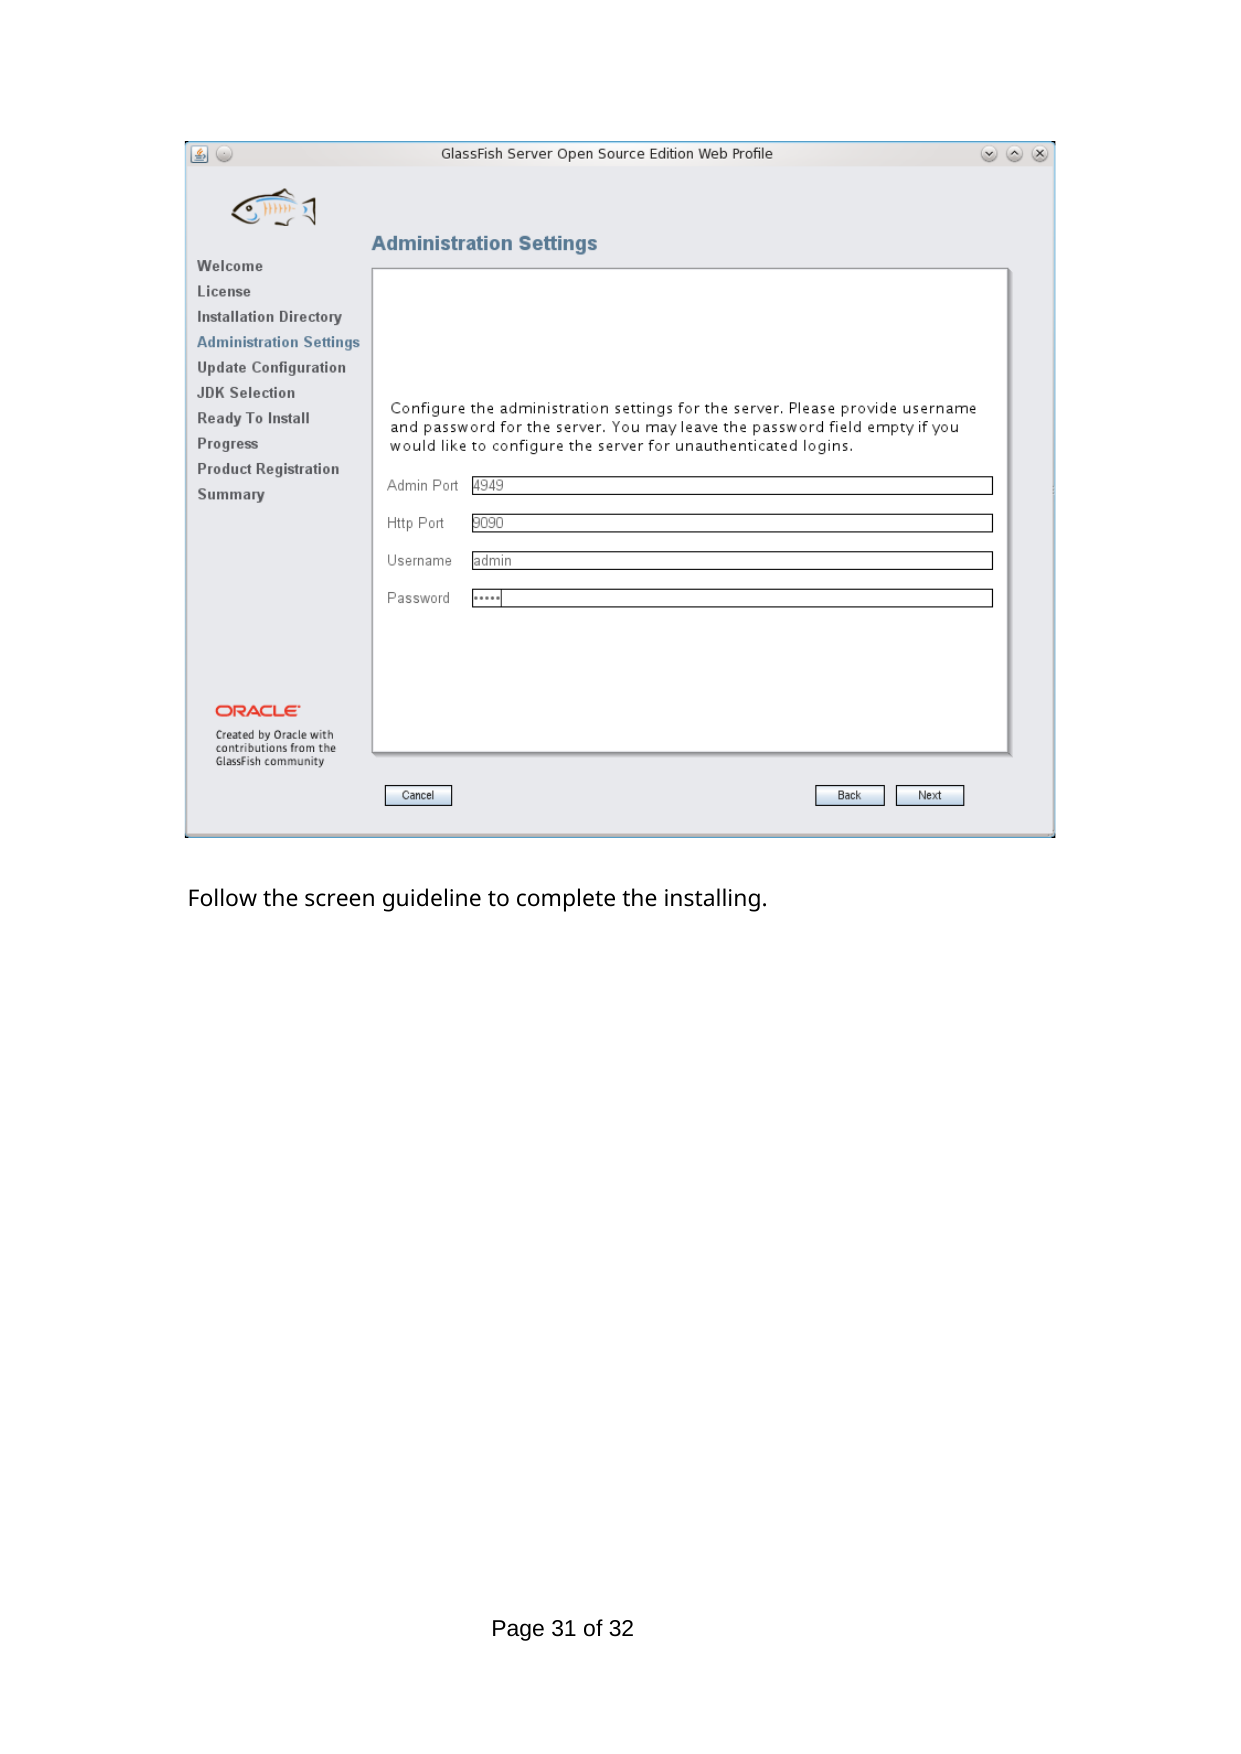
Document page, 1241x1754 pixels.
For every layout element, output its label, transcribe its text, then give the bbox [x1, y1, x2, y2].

text Follow the screen guideline to complete the installing. [187, 882, 1128, 913]
picture [184, 141, 1056, 838]
